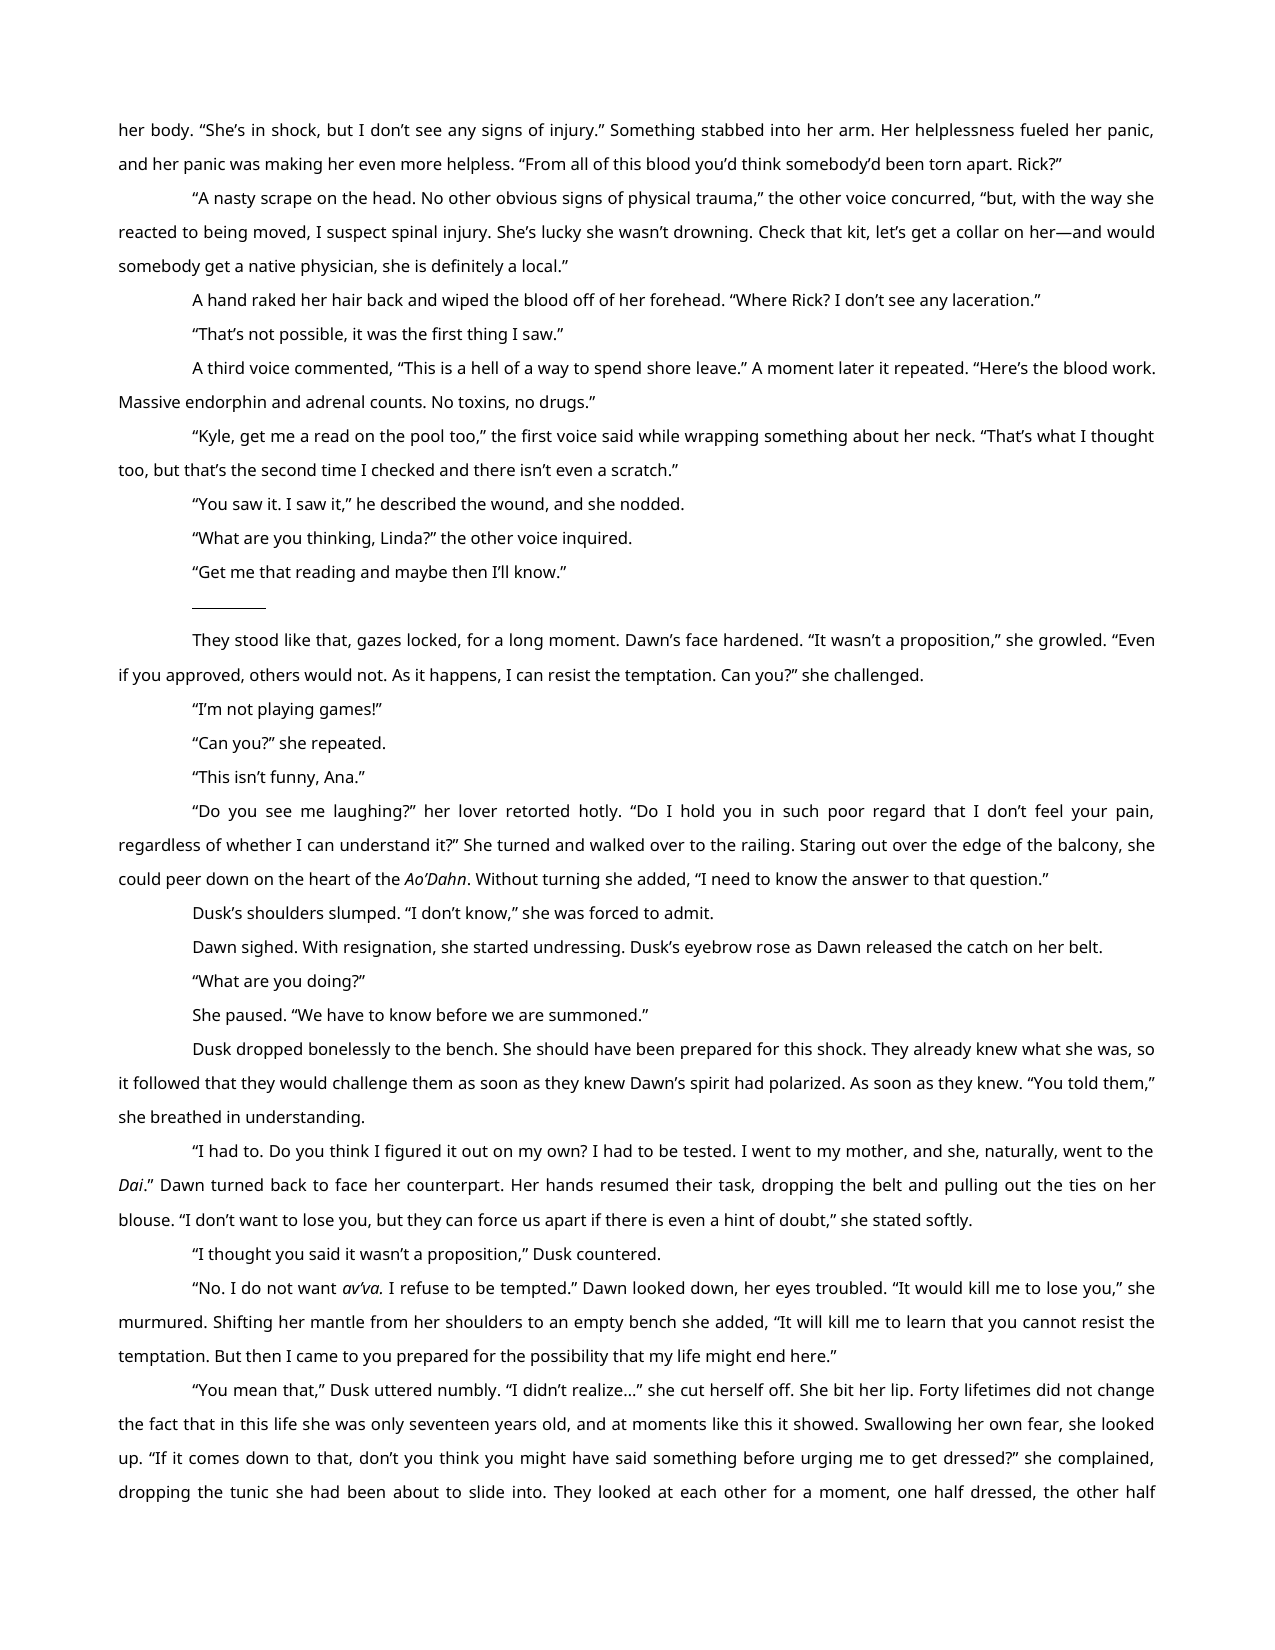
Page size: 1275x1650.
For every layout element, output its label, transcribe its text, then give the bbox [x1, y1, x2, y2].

text “Can you?” she repeated. [118, 731, 1157, 754]
text “No. I do not want av’va. I refuse to be tempted.” Dawn looked down, her eyes troubled. “It would kill me to lose you,” she murmured. Shifting her mantle from her shoulders to an empty bench she added, “It will kill me to learn that you cannot resist the temptation. But then I came to you prepared for the possibility that my life might end here.” [118, 1276, 1157, 1367]
text “That’s not possible, it was the first thing I saw.” [118, 322, 1157, 345]
text Dusk’s shoulders slumped. “I don’t know,” she was forced to admit. [118, 902, 1157, 924]
text her body. “She’s in shock, but I don’t see any signs of injury.” Something stabbed into her arm. Her helplessness fueled her panic, and her panic was making her even more helpless. “From all of this blood you’d think somebody’d been torn apart. Rick?” [118, 118, 1157, 175]
text “Get me that reading and maybe then I’ll know.” [118, 561, 1157, 584]
text “You saw it. I saw it,” he described the wound, and she nodded. [118, 493, 1157, 516]
text They stood like that, gazes locked, for a long moment. Dawn’s face hardened. “It wasn’t a proposition,” she growled. “Even if you approved, others would not. As it happens, I can resist the temptation. Can you?” she challenged. [118, 629, 1157, 686]
text A third voice commented, “This is a hell of a way to spend shore leave.” A moment later it repeated. “Here’s the blood work. Massive endorphin and adrenal counts. No toxins, no drugs.” [118, 357, 1157, 413]
text “Kyle, get me a read on the pool too,” the first voice said while wrapping something about her neck. “That’s what I thought too, but that’s the second time I checked and there isn’t even a scratch.” [118, 425, 1157, 481]
text “You mean that,” Dusk uttered numbly. “I didn’t realize…” she cut herself off. She bit her lip. Forty lifetimes did not change the fact that in this life she was only seventeen years old, and at moments like this it showed. Swallowing her own fear, she looked up. “If it comes down to that, don’t you think you might have said something before urging me to get dressed?” she complained, dropping the tunic she had been about to slide into. They looked at each other for a moment, one half dressed, the other half [118, 1378, 1157, 1503]
text Dusk dropped bonelessly to the bench. She should have been prepared for this shock. They already knew what she was, so it followed that they would challenge them as soon as they knew Dawn’s spirit had polarized. As soon as they knew. “You told them,” she breathed in understanding. [118, 1038, 1157, 1129]
text “What are you thinking, Linda?” the other voice inquired. [118, 527, 1157, 549]
text “I’m not playing games!” [118, 697, 1157, 720]
text “This isn’t funny, Ana.” [118, 765, 1157, 788]
text “Do you see me laughing?” her lover retorted hotly. “Do I hold you in such poor regard that I don’t feel your pain, regardless of whether I can understand it?” She turned and walked over to the railing. Staring out over the edge of the balcony, she could peer down on the heart of the Ao’Dahn. Without turning she added, “I need to know the answer to that question.” [118, 799, 1157, 890]
text A hand raked her hair back and wiped the blood off of her forehead. “Where Rick? I don’t see any laceration.” [118, 288, 1157, 311]
text Dawn sighed. With resignation, she started undressing. Dusk’s eyebrow rose as Dawn released the catch on her belt. [118, 936, 1157, 958]
text “What are you doing?” [118, 970, 1157, 992]
text “I thought you said it wasn’t a proposition,” Dusk countered. [118, 1242, 1157, 1265]
text “I had to. Do you think I figured it out on my own? I had to be tested. I went to my mother, and she, naturally, went to the Dai.” Dawn turned back to face her counterpart. Her hands resumed their task, dropping the belt and pulling out the ties on her blouse. “I don’t want to lose you, but they can force us apart if there is even a hint of doubt,” she stated softly. [118, 1140, 1157, 1231]
text “A nasty scrape on the head. No other obvious signs of physical trauma,” the other voice concurred, “but, with the way she reacted to being moved, I suspect spinal injury. She’s lucky she wasn’t drowning. Check that kit, let’s get a collar on her—and would somebody get a native physician, she is definitely a local.” [118, 186, 1157, 277]
text She paused. “We have to know before we are summoned.” [118, 1004, 1157, 1026]
